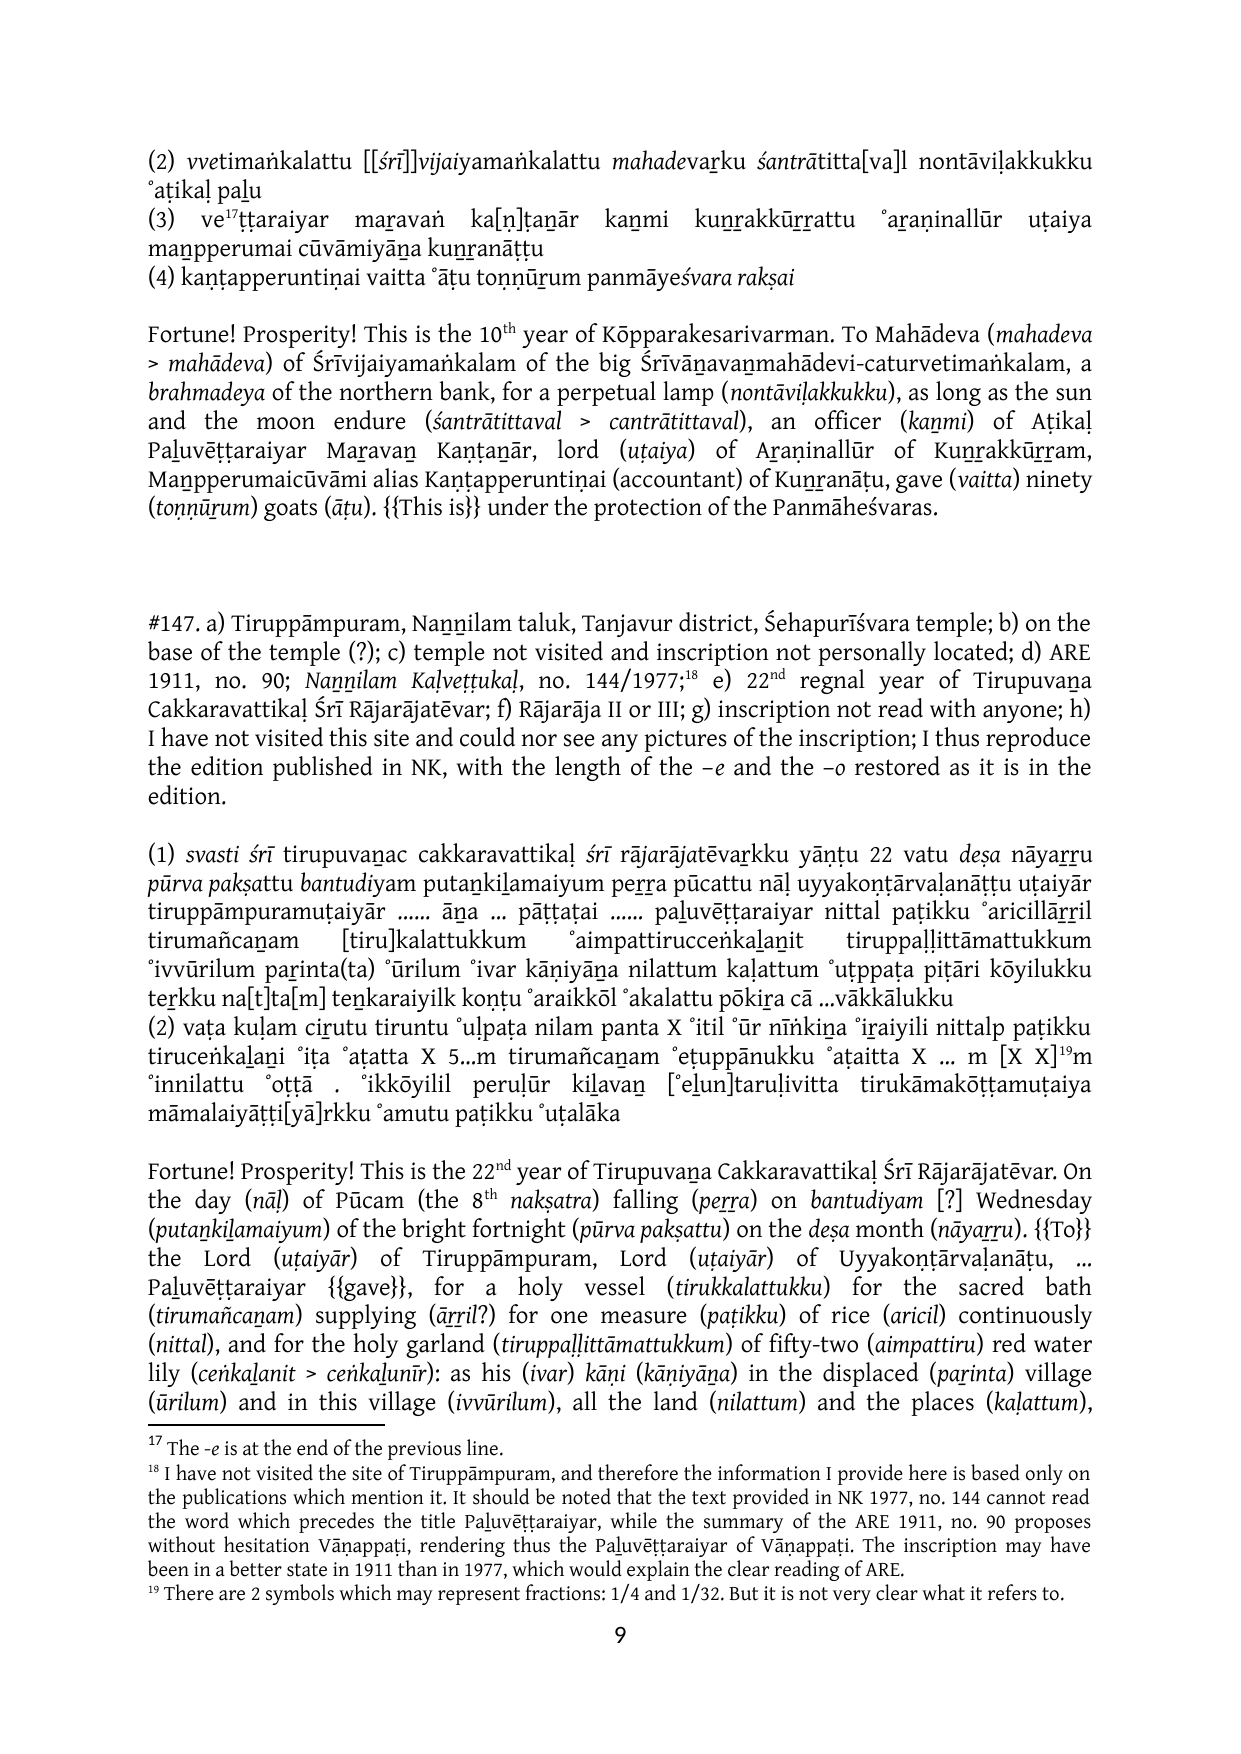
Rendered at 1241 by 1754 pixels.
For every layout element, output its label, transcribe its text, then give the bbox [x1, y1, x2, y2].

text Fortune! Prosperity! This is the 10th year of Kōpparakesarivarman. To Mahādeva (mahadeva > mahādeva) of Śrīvijaiyamaṅkalam of the big Śrīvāṉavaṉmahādevi-caturvetimaṅkalam, a brahmadeya of the northern bank, for a perpetual lamp (nontāviḷakkukku), as long as the sun and the moon endure (śantrātittaval > cantrātittaval), an officer (kaṉmi) of Aṭikaḷ Paḻuvēṭṭaraiyar Maṟavaṉ Kaṇṭaṉār, lord (uṭaiya) of Aṟaṇinallūr of Kuṉṟakkūṟṟam, Maṉpperumaicūvāmi alias Kaṇṭapperuntiṇai (accountant) of Kuṉṟanāṭu, gave (vaitta) ninety (toṇṇūṟum) goats (āṭu). {{This is}} under the protection of the Panmāheśvaras. [148, 321, 1093, 523]
text Fortune! Prosperity! This is the 22nd year of Tirupuvaṉa Cakkaravattikaḷ Śrī Rājarājatēvar. On the day (nāḷ) of Pūcam (the 8th nakṣatra) falling (peṟṟa) on bantudiyam [?] Wednesday (putaṉkiḻamaiyum) of the bright fortnight (pūrva pakṣattu) on the deṣa month (nāyaṟṟu). {{To}} the Lord (uṭaiyār) of Tiruppāmpuram, Lord (uṭaiyār) of Uyyakoṇṭārvaḷanāṭu, … Paḻuvēṭṭaraiyar {{gave}}, for a holy vessel (tirukkalattukku) for the sacred bath (tirumañcaṉam) supplying (āṟṟil?) for one measure (paṭikku) of rice (aricil) continuously (nittal), and for the holy garland (tiruppaḷḷittāmattukkum) of fifty-two (aimpattiru) red water lily (ceṅkaḻanit > ceṅkaḻunīr): as his (ivar) kāṇi (kāṇiyāṉa) in the displaced (paṟinta) village (ūrilum) and in this village (ivvūrilum), all the land (nilattum) and the places (kaḷattum), [148, 1157, 1093, 1417]
text I have not visited the site of Tiruppāmpuram, and therefore the information I provide here is based only on the publications which mention it. It should be noted that the text provided in NK 1977, no. 144 cannot read the word which precedes the title Paḻuvēṭṭaraiyar, while the summary of the ARE 1911, no. 90 proposes without hesitation Vāṇappaṭi, rendering thus the Paḻuvēṭṭaraiyar of Vāṇappaṭi. The inscription may have been in a better state in 1911 than in 1977, which would explain the clear reading of ARE. [148, 1462, 1093, 1582]
text (1) svasti śrī tirupuvaṉac cakkaravattikaḷ śrī rājarājatēvaṟkku yāṇṭu 22 vatu deṣa nāyaṟṟu pūrva pakṣattu bantudiyam putaṉkiḻamaiyum peṟṟa pūcattu nāḷ uyyakoṇṭārvaḷanāṭṭu uṭaiyār tiruppāmpuramuṭaiyār …… āṉa … pāṭṭaṭai …… paḻuvēṭṭaraiyar nittal paṭikku ˚aricillāṟṟil tirumañcaṉam [tiru]kalattukkum ˚aimpattirucceṅkaḻaṉit tiruppaḷḷittāmattukkum ˚ivvūrilum paṟinta(ta) ˚ūrilum ˚ivar kāṇiyāṉa nilattum kaḷattum ˚uṭppaṭa piṭāri kōyilukku teṟkku na[t]ta[m] teṉkaraiyilk koṇṭu ˚araikkōl ˚akalattu pōkiṟa cā …vākkālukku [148, 840, 1093, 1013]
text The -e is at the end of the previous line. [148, 1431, 1093, 1462]
text (2) vaṭa kuḷam ciṟutu tiruntu ˚uḷpaṭa nilam panta X ˚itil ˚ūr nīṅkiṉa ˚iṟaiyili nittalp paṭikku tiruceṅkaḻaṉi ˚iṭa ˚aṭatta X 5…m tirumañcaṉam ˚eṭuppānukku ˚aṭaitta X … m [X X]m ˚innilattu ˚oṭṭā . ˚ikkōyilil peruḷūr kiḻavaṉ [˚eḻun]taruḷivitta tirukāmakōṭṭamuṭaiya māmalaiyāṭṭi[yā]rkku ˚amutu paṭikku ˚uṭalāka [148, 1013, 1093, 1129]
text #147. a) Tiruppāmpuram, Naṉṉilam taluk, Tanjavur district, Śehapurīśvara temple; b) on the base of the temple (?); c) temple not visited and inscription not personally located; d) ARE 1911, no. 90; Naṉṉilam Kaḷveṭṭukaḷ, no. 144/1977; e) 22nd regnal year of Tirupuvaṉa Cakkaravattikaḷ Śrī Rājarājatēvar; f) Rājarāja II or III; g) inscription not read with anyone; h) I have not visited this site and could nor see any pictures of the inscription; I thus reproduce the edition published in NK, with the length of the –e and the –o restored as it is in the edition. [148, 609, 1093, 811]
text (3) veṭṭaraiyar maṟavaṅ ka[ṇ]ṭaṉār kaṉmi kuṉṟakkūṟṟattu ˚aṟaṇinallūr uṭaiya maṉpperumai cūvāmiyāṉa kuṉṟanāṭṭu [148, 205, 1093, 263]
text There are 2 symbols which may represent fractions: 1/4 and 1/32. But it is not very clear what it refers to. [148, 1582, 1093, 1606]
text (2) vvetimaṅkalattu [[śrī]]vijaiyamaṅkalattu mahadevaṟku śantrātitta[va]l nontāviḷakkukku ˚aṭikaḷ paḻu [148, 148, 1093, 205]
text (4) kaṇṭapperuntiṇai vaitta ˚āṭu toṇṇūṟum panmāyeśvara rakṣai [148, 263, 1093, 292]
